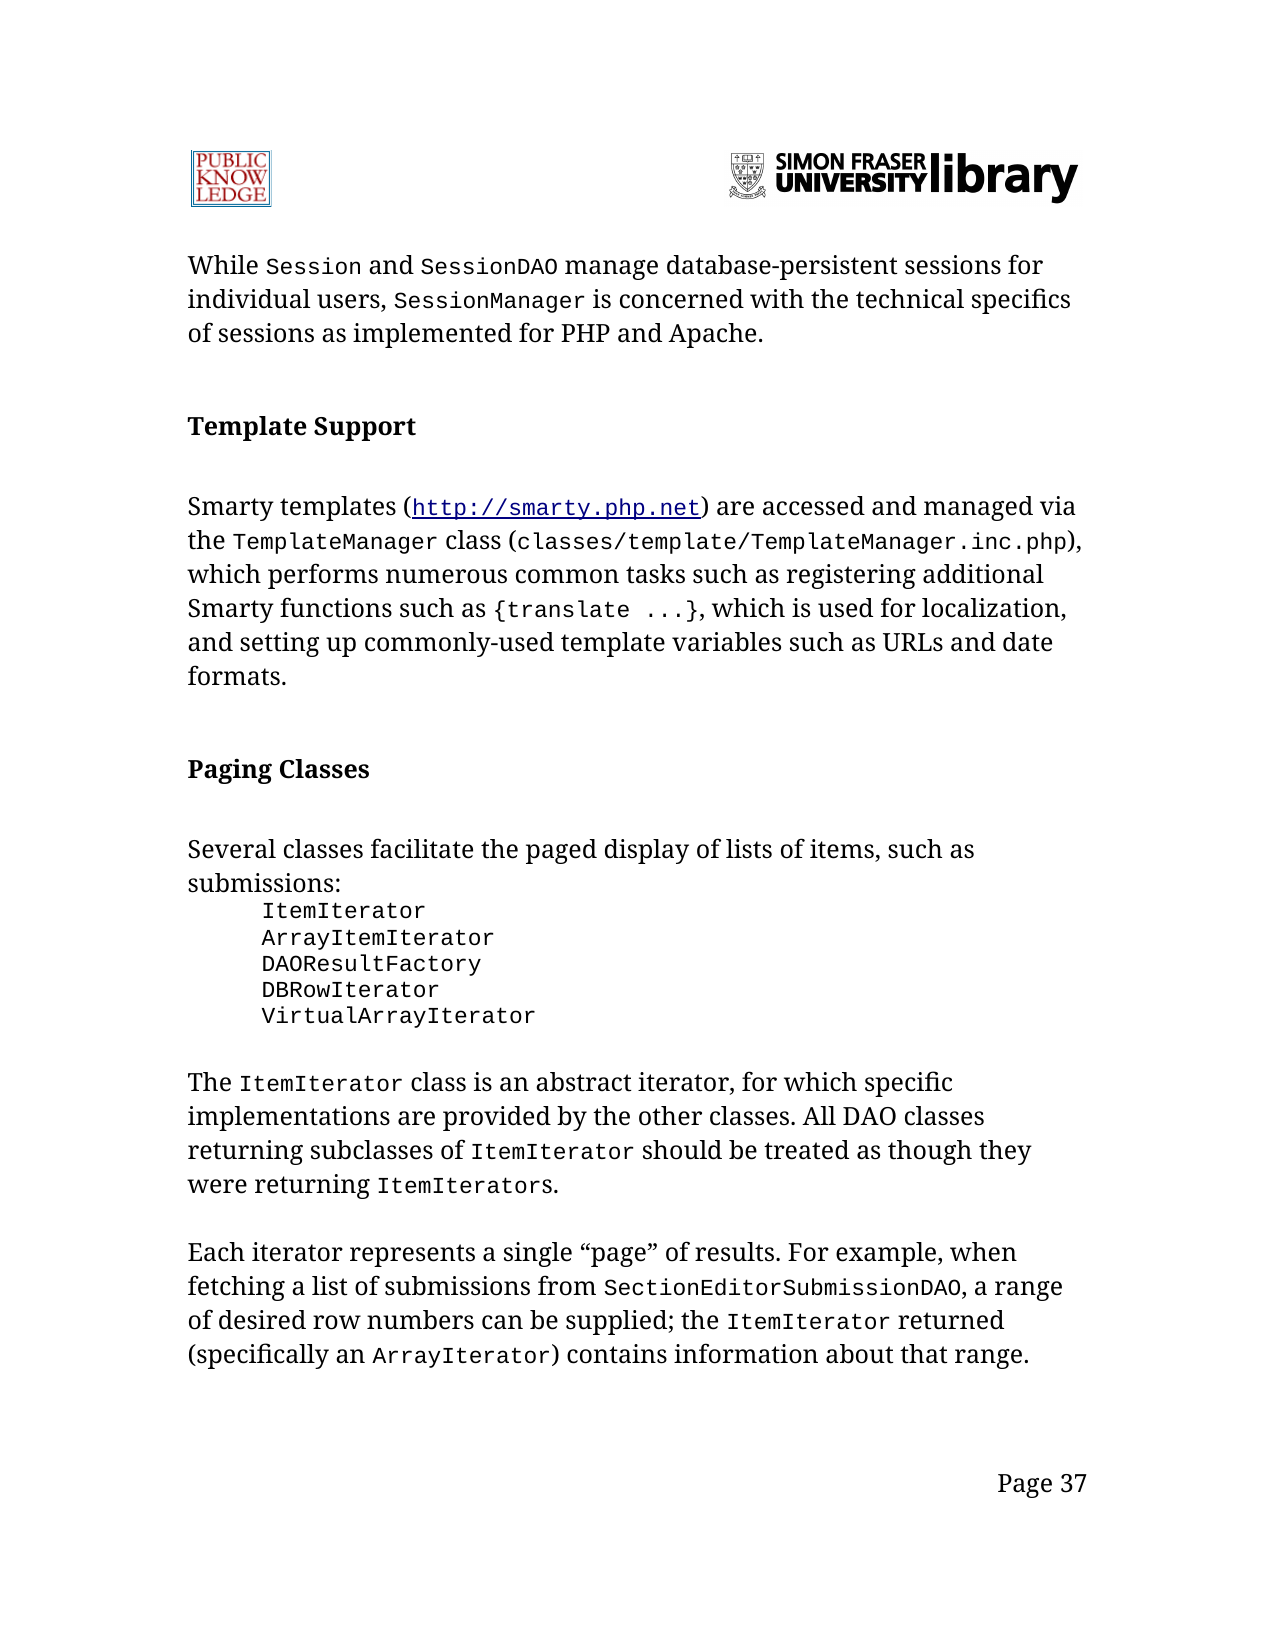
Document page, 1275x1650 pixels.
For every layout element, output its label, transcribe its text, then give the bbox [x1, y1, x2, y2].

text ItemIterator [261, 900, 1087, 926]
text ArrayItemIterator [261, 926, 1087, 952]
text DAOResultFactory [261, 952, 1087, 978]
text Smarty templates (http://smarty.php.net) are accessed and managed via the TemplateManager class (classes/template/TemplateManager.inc.php), which performs numerous common tasks such as registering additional Smarty functions such as {translate ...}, which is used for localization, and setting up commonly-used template variables such as URLs and date formats. [187, 489, 1087, 692]
subtitle Template Support [187, 408, 1087, 442]
text DBRowIterator [261, 978, 1087, 1005]
text Several classes facilitate the paged display of lists of items, such as submissions: [187, 832, 1087, 900]
text The ItemIterator class is an abstract iterator, for which specific implementations are provided by the other classes. All DAO classes returning subclasses of ItemIterator should be treated as though they were returning ItemIterators. [187, 1065, 1087, 1201]
text While Session and SessionDAO manage database-persistent sessions for individual users, SessionManager is concerned with the technical specifics of sessions as implemented for PHP and Apache. [187, 247, 1087, 349]
subtitle Paging Classes [187, 751, 1087, 785]
text Each iterator represents a single “page” of results. For example, when fetching a list of submissions from SectionEditorSubmissionDAO, a range of desired row numbers can be supplied; the ItemIterator returned (specifically an ArrayIterator) contains information about that range. [187, 1235, 1087, 1371]
picture [723, 150, 1083, 207]
picture [193, 150, 272, 205]
text VirtualArrayIterator [261, 1005, 1087, 1031]
